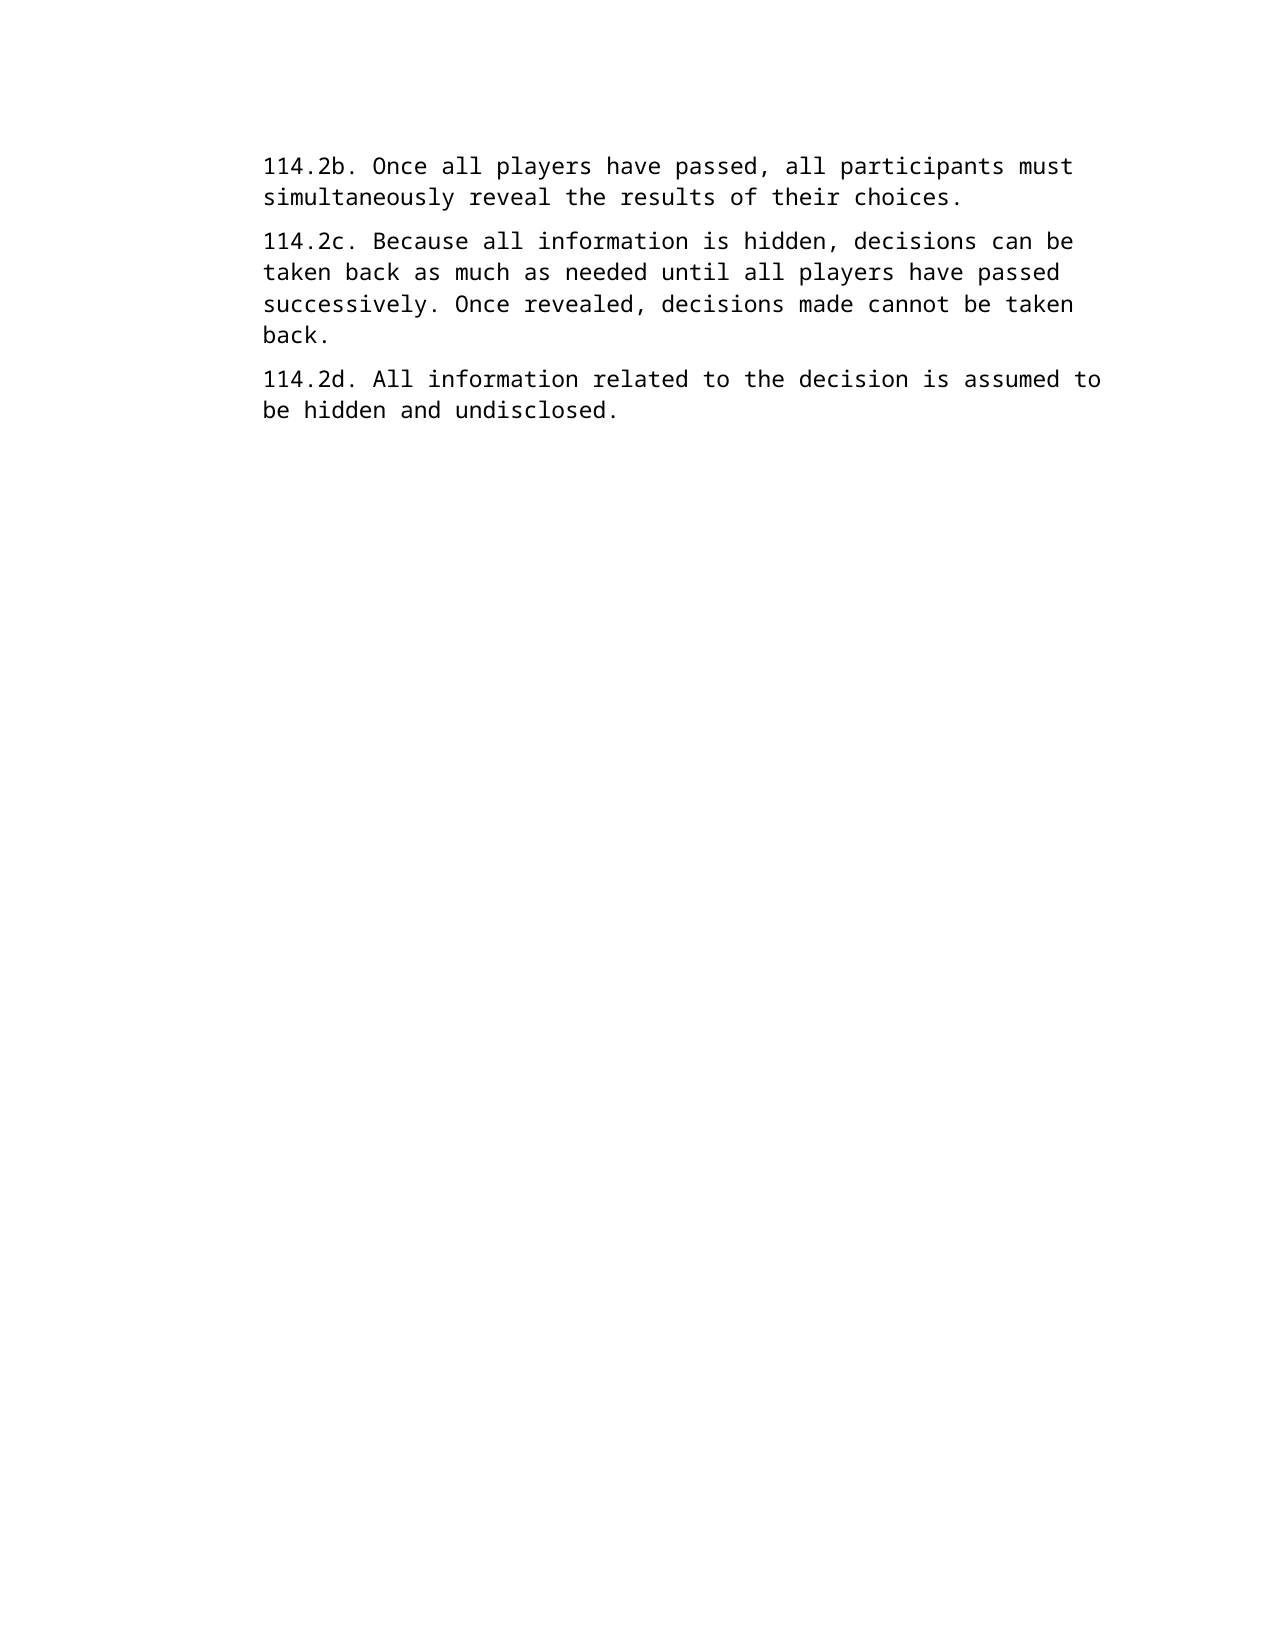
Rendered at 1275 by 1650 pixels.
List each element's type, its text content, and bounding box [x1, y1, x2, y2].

text 114.2d. All information related to the decision is assumed to be hidden and undisclosed. [262, 362, 1125, 425]
text 114.2b. Once all players have passed, all participants must simultaneously reveal the results of their choices. [262, 150, 1125, 212]
text 114.2c. Because all information is hidden, decisions can be taken back as much as needed until all players have passed successively. Once revealed, decisions made cannot be taken back. [262, 225, 1125, 350]
